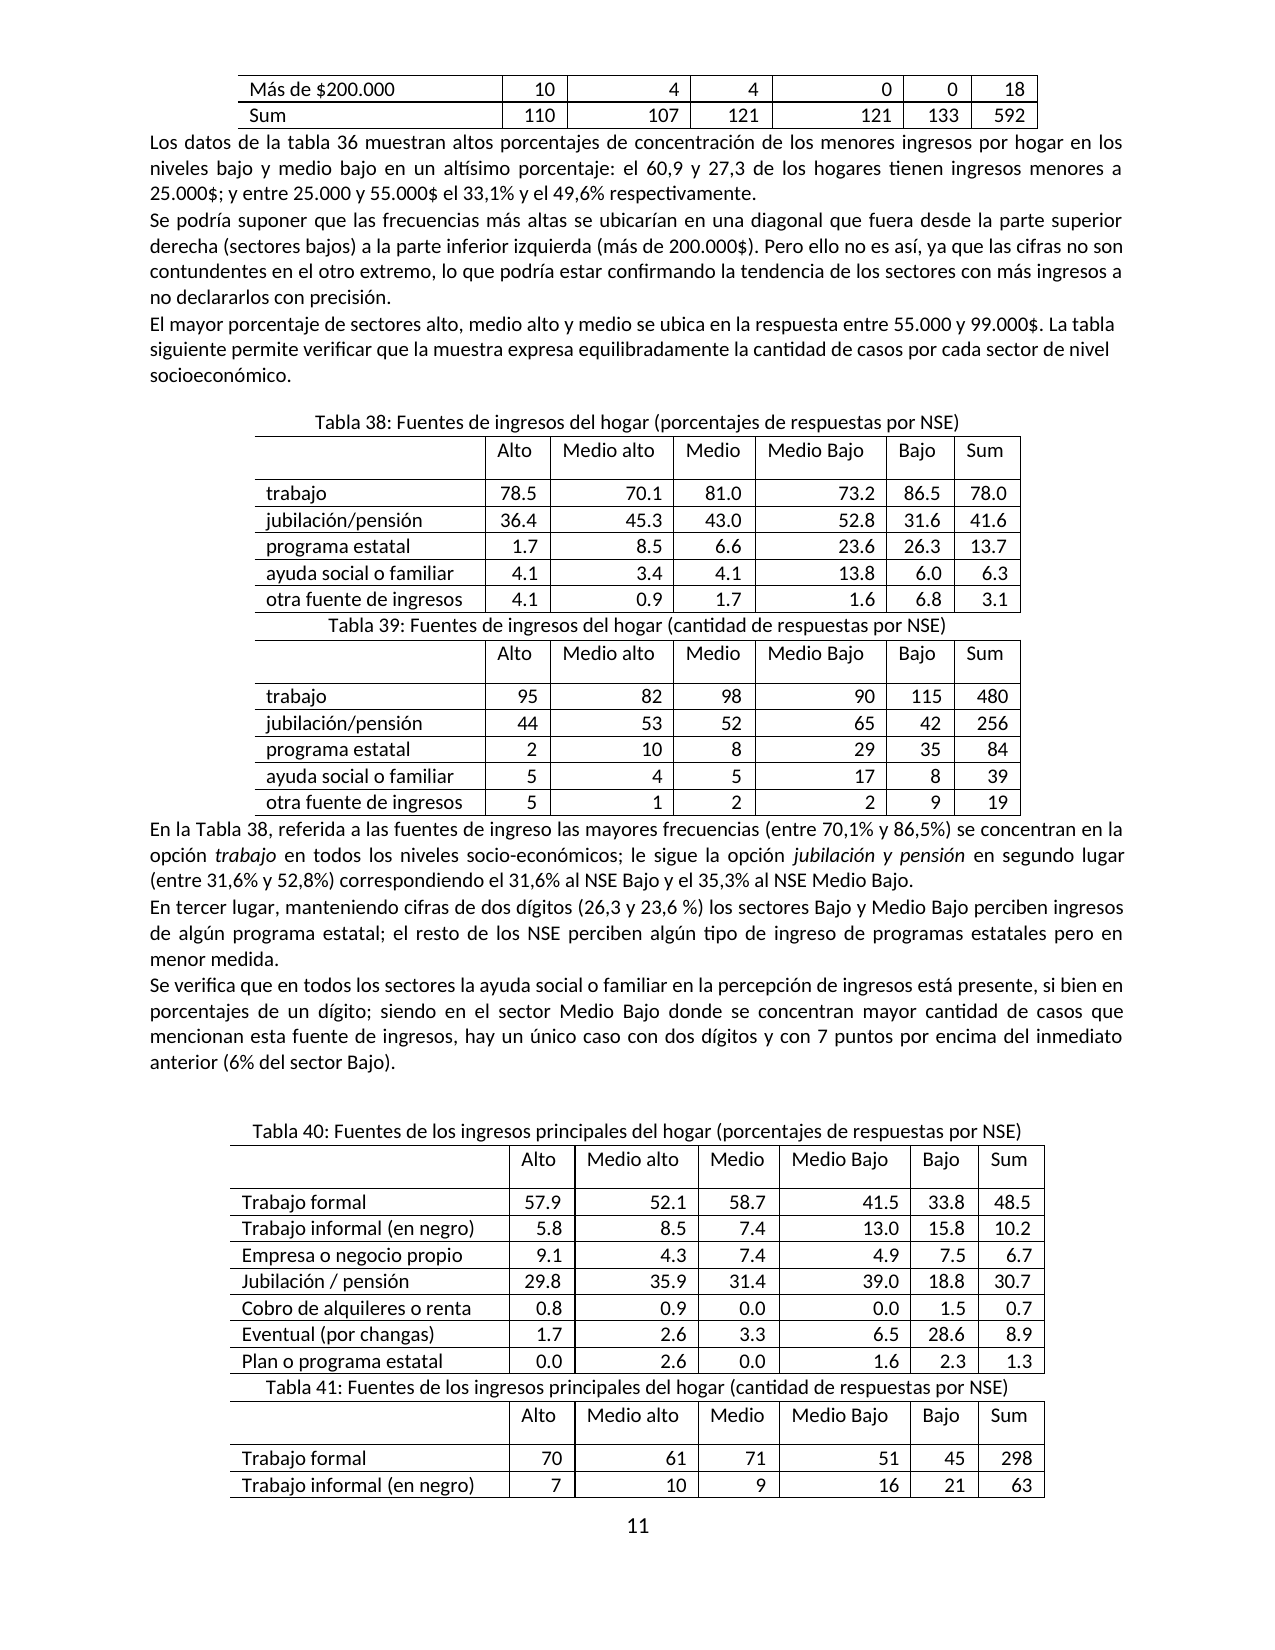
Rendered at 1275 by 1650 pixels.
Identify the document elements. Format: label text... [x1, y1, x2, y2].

table_cell Jubilación / pensión [230, 1269, 509, 1294]
table_cell 0.9 [551, 586, 673, 612]
table_header Bajo [911, 1146, 978, 1188]
table_cell 31.4 [699, 1269, 779, 1294]
text Tabla 41: Fuentes de los ingresos principales del hogar (cantidad de respuestas por NSE) [150, 1374, 1125, 1400]
table_cell 6.8 [887, 586, 954, 612]
table_cell 61 [576, 1445, 698, 1471]
table_cell 78.0 [955, 480, 1020, 506]
table_cell 23.6 [756, 533, 886, 559]
table_cell 84 [955, 737, 1020, 762]
table_cell Trabajo informal (en negro) [230, 1472, 509, 1497]
table_cell 7.4 [699, 1216, 779, 1241]
table_cell 6.3 [955, 560, 1020, 585]
table_cell 36.4 [486, 507, 550, 532]
table_cell 4.1 [674, 560, 755, 585]
table_cell 52 [674, 710, 755, 736]
table_header [230, 1146, 509, 1188]
table_cell 5 [486, 763, 550, 788]
table_cell ayuda social o familiar [255, 560, 485, 585]
table_cell 7.5 [911, 1242, 978, 1267]
table_cell 10 [503, 76, 567, 101]
table_header [255, 437, 485, 479]
table_cell 6.6 [674, 533, 755, 559]
table_header Alto [510, 1146, 574, 1188]
table_cell Empresa o negocio propio [230, 1242, 509, 1267]
table_cell 10 [576, 1472, 698, 1497]
table_cell 2 [486, 737, 550, 762]
table_cell 95 [486, 684, 550, 709]
table_header Alto [486, 641, 550, 683]
table_cell 1.3 [979, 1348, 1044, 1373]
table_cell 4 [551, 763, 673, 788]
table_header Sum [979, 1146, 1044, 1188]
table_cell 6.7 [979, 1242, 1044, 1267]
table_cell 0 [904, 76, 971, 101]
table_cell Cobro de alquileres o renta [230, 1295, 509, 1320]
table_cell 0.0 [699, 1348, 779, 1373]
table_cell 45 [911, 1445, 978, 1471]
table_header Medio Bajo [780, 1402, 910, 1444]
text Los datos de la tabla 36 muestran altos porcentajes de concentración de los menores ingresos por hogar en los niveles bajo y medio bajo en un altísimo porcentaje: el 60,9 y 27,3 de los hogares tienen ingresos menores a 25.000$; y entre 25.000 y 55.000$ el 33,1% y el 49,6% respectivamente. [149, 129, 1125, 206]
table_cell 1.7 [486, 533, 550, 559]
table_cell jubilación/pensión [255, 507, 485, 532]
table_cell 2.6 [576, 1348, 698, 1373]
table_header Medio [699, 1402, 779, 1444]
table_cell 1.6 [756, 586, 886, 612]
table_header Medio Bajo [756, 437, 886, 479]
table_cell 86.5 [887, 480, 954, 506]
table_cell 19 [955, 790, 1020, 815]
text En la Tabla 38, referida a las fuentes de ingreso las mayores frecuencias (entre 70,1% y 86,5%) se concentran en la opción trabajo en todos los niveles socio-económicos; le sigue la opción jubilación y pensión en segundo lugar (entre 31,6% y 52,8%) correspondiendo el 31,6% al NSE Bajo y el 35,3% al NSE Medio Bajo. [149, 816, 1125, 893]
table_cell 52.1 [576, 1189, 698, 1214]
table_header Sum [955, 641, 1020, 683]
table_cell 0.0 [699, 1295, 779, 1320]
table_header Alto [510, 1402, 574, 1444]
table_cell otra fuente de ingresos [255, 790, 485, 815]
table_cell 7 [510, 1472, 574, 1497]
table_cell 52.8 [756, 507, 886, 532]
text Se verifica que en todos los sectores la ayuda social o familiar en la percepción de ingresos está presente, si bien en porcentajes de un dígito; siendo en el sector Medio Bajo donde se concentran mayor cantidad de casos que mencionan esta fuente de ingresos, hay un único caso con dos dígitos y con 7 puntos por encima del inmediato anterior (6% del sector Bajo). [149, 972, 1125, 1075]
table_cell 5 [486, 790, 550, 815]
table_cell trabajo [255, 480, 485, 506]
table_cell 110 [503, 103, 567, 128]
table_cell 4.1 [486, 560, 550, 585]
table_cell trabajo [255, 684, 485, 709]
table_cell 98 [674, 684, 755, 709]
text Tabla 38: Fuentes de ingresos del hogar (porcentajes de respuestas por NSE) [150, 409, 1125, 435]
table_cell 90 [756, 684, 886, 709]
table_cell 1.5 [911, 1295, 978, 1320]
table_cell 29 [756, 737, 886, 762]
table_cell 8 [674, 737, 755, 762]
table_cell 3.1 [955, 586, 1020, 612]
table_cell ayuda social o familiar [255, 763, 485, 788]
table_cell 298 [979, 1445, 1044, 1471]
table_cell 39.0 [780, 1269, 910, 1294]
text Se podría suponer que las frecuencias más altas se ubicarían en una diagonal que fuera desde la parte superior derecha (sectores bajos) a la parte inferior izquierda (más de 200.000$). Pero ello no es así, ya que las cifras no son contundentes en el otro extremo, lo que podría estar confirmando la tendencia de los sectores con más ingresos a no declararlos con precisión. [149, 207, 1125, 310]
table_cell 51 [780, 1445, 910, 1471]
text En tercer lugar, manteniendo cifras de dos dígitos (26,3 y 23,6 %) los sectores Bajo y Medio Bajo perciben ingresos de algún programa estatal; el resto de los NSE perciben algún tipo de ingreso de programas estatales pero en menor medida. [149, 894, 1125, 971]
table_cell 9 [699, 1472, 779, 1497]
table_cell otra fuente de ingresos [255, 586, 485, 612]
table_cell Plan o programa estatal [230, 1348, 509, 1373]
table_cell 9 [887, 790, 954, 815]
table_cell 41.6 [955, 507, 1020, 532]
table_cell 0.0 [510, 1348, 574, 1373]
table_cell Eventual (por changas) [230, 1321, 509, 1347]
table_cell 6.5 [780, 1321, 910, 1347]
table_cell 8 [887, 763, 954, 788]
table_cell 7.4 [699, 1242, 779, 1267]
table_header Bajo [911, 1402, 978, 1444]
table_cell programa estatal [255, 533, 485, 559]
text El mayor porcentaje de sectores alto, medio alto y medio se ubica en la respuesta entre 55.000 y 99.000$. La tabla siguiente permite verificar que la muestra expresa equilibradamente la cantidad de casos por cada sector de nivel socioeconómico. [149, 311, 1127, 387]
table_cell 121 [691, 103, 772, 128]
table_cell 0.7 [979, 1295, 1044, 1320]
table_header Medio alto [551, 437, 673, 479]
table_cell 63 [979, 1472, 1044, 1497]
table_cell 0.0 [780, 1295, 910, 1320]
table_cell 2.3 [911, 1348, 978, 1373]
table_header Medio [674, 437, 755, 479]
table_header Medio alto [551, 641, 673, 683]
table_cell 13.0 [780, 1216, 910, 1241]
table_cell 28.6 [911, 1321, 978, 1347]
table_cell 121 [773, 103, 903, 128]
table_cell 53 [551, 710, 673, 736]
table_cell Trabajo formal [230, 1189, 509, 1214]
table_cell Trabajo formal [230, 1445, 509, 1471]
table_cell 0.8 [510, 1295, 574, 1320]
table_header Sum [955, 437, 1020, 479]
table_cell 82 [551, 684, 673, 709]
table_cell 26.3 [887, 533, 954, 559]
table_cell 17 [756, 763, 886, 788]
table_cell 65 [756, 710, 886, 736]
table_cell 3.4 [551, 560, 673, 585]
table_cell 1.7 [510, 1321, 574, 1347]
table_cell 35.9 [576, 1269, 698, 1294]
table_cell 8.5 [551, 533, 673, 559]
table_cell 71 [699, 1445, 779, 1471]
table_cell 1.6 [780, 1348, 910, 1373]
table_cell 592 [972, 103, 1037, 128]
table_cell 2.6 [576, 1321, 698, 1347]
table_header Medio [699, 1146, 779, 1188]
table_cell 48.5 [979, 1189, 1044, 1214]
table_cell 33.8 [911, 1189, 978, 1214]
table_cell 15.8 [911, 1216, 978, 1241]
table_cell 1 [551, 790, 673, 815]
table_cell 133 [904, 103, 971, 128]
table_header Medio Bajo [780, 1146, 910, 1188]
table_cell 35 [887, 737, 954, 762]
table_cell 39 [955, 763, 1020, 788]
table_header Bajo [887, 641, 954, 683]
table_header Medio Bajo [756, 641, 886, 683]
table_cell 21 [911, 1472, 978, 1497]
table_cell 256 [955, 710, 1020, 736]
table_cell 4.3 [576, 1242, 698, 1267]
table_cell 30.7 [979, 1269, 1044, 1294]
table_cell 42 [887, 710, 954, 736]
table_header Sum [979, 1402, 1044, 1444]
table_cell 18.8 [911, 1269, 978, 1294]
table_cell 4.1 [486, 586, 550, 612]
table_cell 4 [691, 76, 772, 101]
table_header Medio alto [576, 1146, 698, 1188]
table_cell 45.3 [551, 507, 673, 532]
table_header Medio [674, 641, 755, 683]
table_header Medio alto [576, 1402, 698, 1444]
table_cell 0 [773, 76, 903, 101]
text Tabla 40: Fuentes de los ingresos principales del hogar (porcentajes de respuestas por NSE) [150, 1118, 1125, 1143]
table_cell 3.3 [699, 1321, 779, 1347]
table_cell 13.8 [756, 560, 886, 585]
table_cell 57.9 [510, 1189, 574, 1214]
table_cell 70.1 [551, 480, 673, 506]
table_cell 81.0 [674, 480, 755, 506]
table_cell 107 [568, 103, 690, 128]
table_cell 73.2 [756, 480, 886, 506]
table_cell 18 [972, 76, 1037, 101]
table_cell 5.8 [510, 1216, 574, 1241]
table_cell 1.7 [674, 586, 755, 612]
table_cell 480 [955, 684, 1020, 709]
table_cell Trabajo informal (en negro) [230, 1216, 509, 1241]
table_cell 8.9 [979, 1321, 1044, 1347]
table_cell 16 [780, 1472, 910, 1497]
table_cell 4.9 [780, 1242, 910, 1267]
table_cell 0.9 [576, 1295, 698, 1320]
table_cell 41.5 [780, 1189, 910, 1214]
table_cell 5 [674, 763, 755, 788]
table_cell 6.0 [887, 560, 954, 585]
table_header Alto [486, 437, 550, 479]
table_cell 9.1 [510, 1242, 574, 1267]
table_cell 44 [486, 710, 550, 736]
table_cell 115 [887, 684, 954, 709]
table_cell 8.5 [576, 1216, 698, 1241]
table_header [230, 1402, 509, 1444]
table_cell 2 [674, 790, 755, 815]
table_cell 10.2 [979, 1216, 1044, 1241]
table_cell 58.7 [699, 1189, 779, 1214]
table_cell 2 [756, 790, 886, 815]
table_cell programa estatal [255, 737, 485, 762]
table_cell Más de $200.000 [238, 76, 502, 101]
table_cell Sum [238, 103, 502, 128]
table_cell 4 [568, 76, 690, 101]
table_cell 10 [551, 737, 673, 762]
table_cell 43.0 [674, 507, 755, 532]
table_cell 13.7 [955, 533, 1020, 559]
table_cell 29.8 [510, 1269, 574, 1294]
table_header [255, 641, 485, 683]
table_cell 78.5 [486, 480, 550, 506]
table_cell 70 [510, 1445, 574, 1471]
table_cell 31.6 [887, 507, 954, 532]
text Tabla 39: Fuentes de ingresos del hogar (cantidad de respuestas por NSE) [150, 613, 1125, 638]
table_cell jubilación/pensión [255, 710, 485, 736]
table_header Bajo [887, 437, 954, 479]
